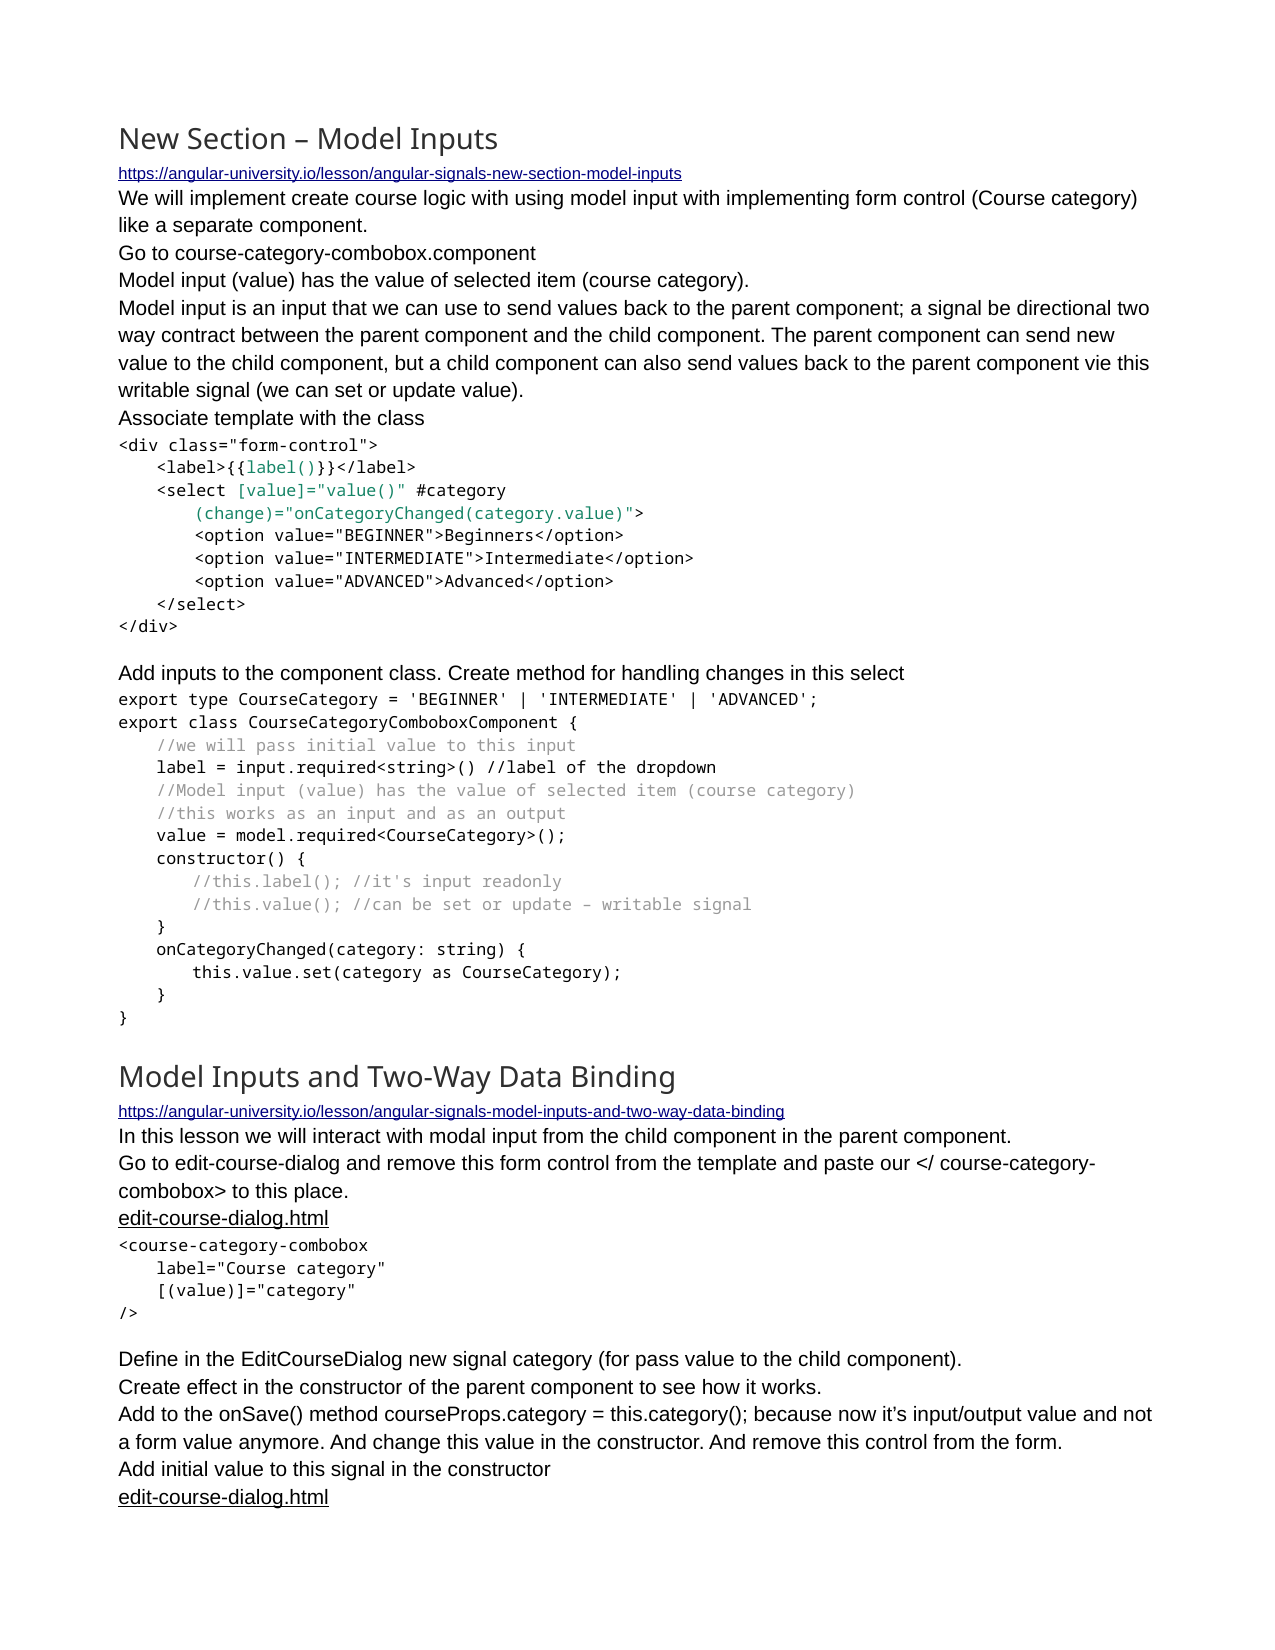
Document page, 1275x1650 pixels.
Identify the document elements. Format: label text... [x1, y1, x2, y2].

text } [118, 915, 1157, 938]
text </select> [118, 592, 1157, 615]
text Go to edit-course-dialog and remove this form control from the template and paste our </ course-category-combobox> to this place. [118, 1151, 1157, 1202]
text New Section – Model Inputs [118, 118, 1157, 158]
text <label>{{label()}}</label> [118, 456, 1157, 479]
text </div> [118, 615, 1157, 638]
text Model input is an input that we can use to send values back to the parent component; a signal be directional two way contract between the parent component and the child component. The parent component can send new value to the child component, but a child component can also send values back to the parent component vie this writable signal (we can set or update value). [118, 296, 1157, 402]
text //Model input (value) has the value of selected item (course category) [118, 779, 1157, 801]
text constructor() { [118, 847, 1157, 869]
text //this.value(); //can be set or update – writable signal [118, 892, 1157, 915]
text onCategoryChanged(category: string) { [118, 938, 1157, 960]
text Go to course-category-combobox.component [118, 241, 1157, 265]
text //we will pass initial value to this input [118, 733, 1157, 756]
text In this lesson we will interact with modal input from the child component in the parent component. [118, 1123, 1157, 1147]
text } [118, 1006, 1157, 1028]
text (change)="onCategoryChanged(category.value)"> [118, 501, 1157, 524]
text export type CourseCategory = 'BEGINNER' | 'INTERMEDIATE' | 'ADVANCED'; [118, 688, 1157, 711]
text Add inputs to the component class. Create method for handling changes in this select [118, 660, 1157, 684]
text label="Course category" [118, 1256, 1157, 1279]
text <option value="BEGINNER">Beginners</option> [118, 524, 1157, 547]
text //this works as an input and as an output [118, 801, 1157, 824]
text export class CourseCategoryComboboxComponent { [118, 711, 1157, 733]
text //this.label(); //it's input readonly [118, 869, 1157, 892]
text Model input (value) has the value of selected item (course category). [118, 268, 1157, 292]
text value = model.required<CourseCategory>(); [118, 824, 1157, 847]
text edit-course-dialog.html [118, 1206, 1157, 1230]
text edit-course-dialog.html [118, 1484, 1157, 1508]
text Define in the EditCourseDialog new signal category (for pass value to the child component). [118, 1347, 1157, 1371]
text <option value="ADVANCED">Advanced</option> [118, 569, 1157, 592]
text https://angular-university.io/lesson/angular-signals-model-inputs-and-two-way-data-binding [118, 1102, 1157, 1121]
text Associate template with the class [118, 406, 1157, 430]
text We will implement create course logic with using model input with implementing form control (Course category) like a separate component. [118, 186, 1157, 237]
text this.value.set(category as CourseCategory); [118, 960, 1157, 983]
text Add initial value to this signal in the constructor [118, 1457, 1157, 1481]
text Model Inputs and Two-Way Data Binding [118, 1056, 1157, 1096]
text } [118, 983, 1157, 1006]
text label = input.required<string>() //label of the dropdown [118, 756, 1157, 779]
text <course-category-combobox [118, 1233, 1157, 1256]
text <select [value]="value()" #category [118, 479, 1157, 501]
text Create effect in the constructor of the parent component to see how it works. [118, 1374, 1157, 1398]
text Add to the onSave() method courseProps.category = this.category(); because now it’s input/output value and not a form value anymore. And change this value in the constructor. And remove this control from the form. [118, 1402, 1157, 1453]
text <div class="form-control"> [118, 433, 1157, 456]
text [(value)]="category" [118, 1279, 1157, 1302]
text <option value="INTERMEDIATE">Intermediate</option> [118, 547, 1157, 569]
text https://angular-university.io/lesson/angular-signals-new-section-model-inputs [118, 164, 1157, 183]
text /> [118, 1302, 1157, 1324]
